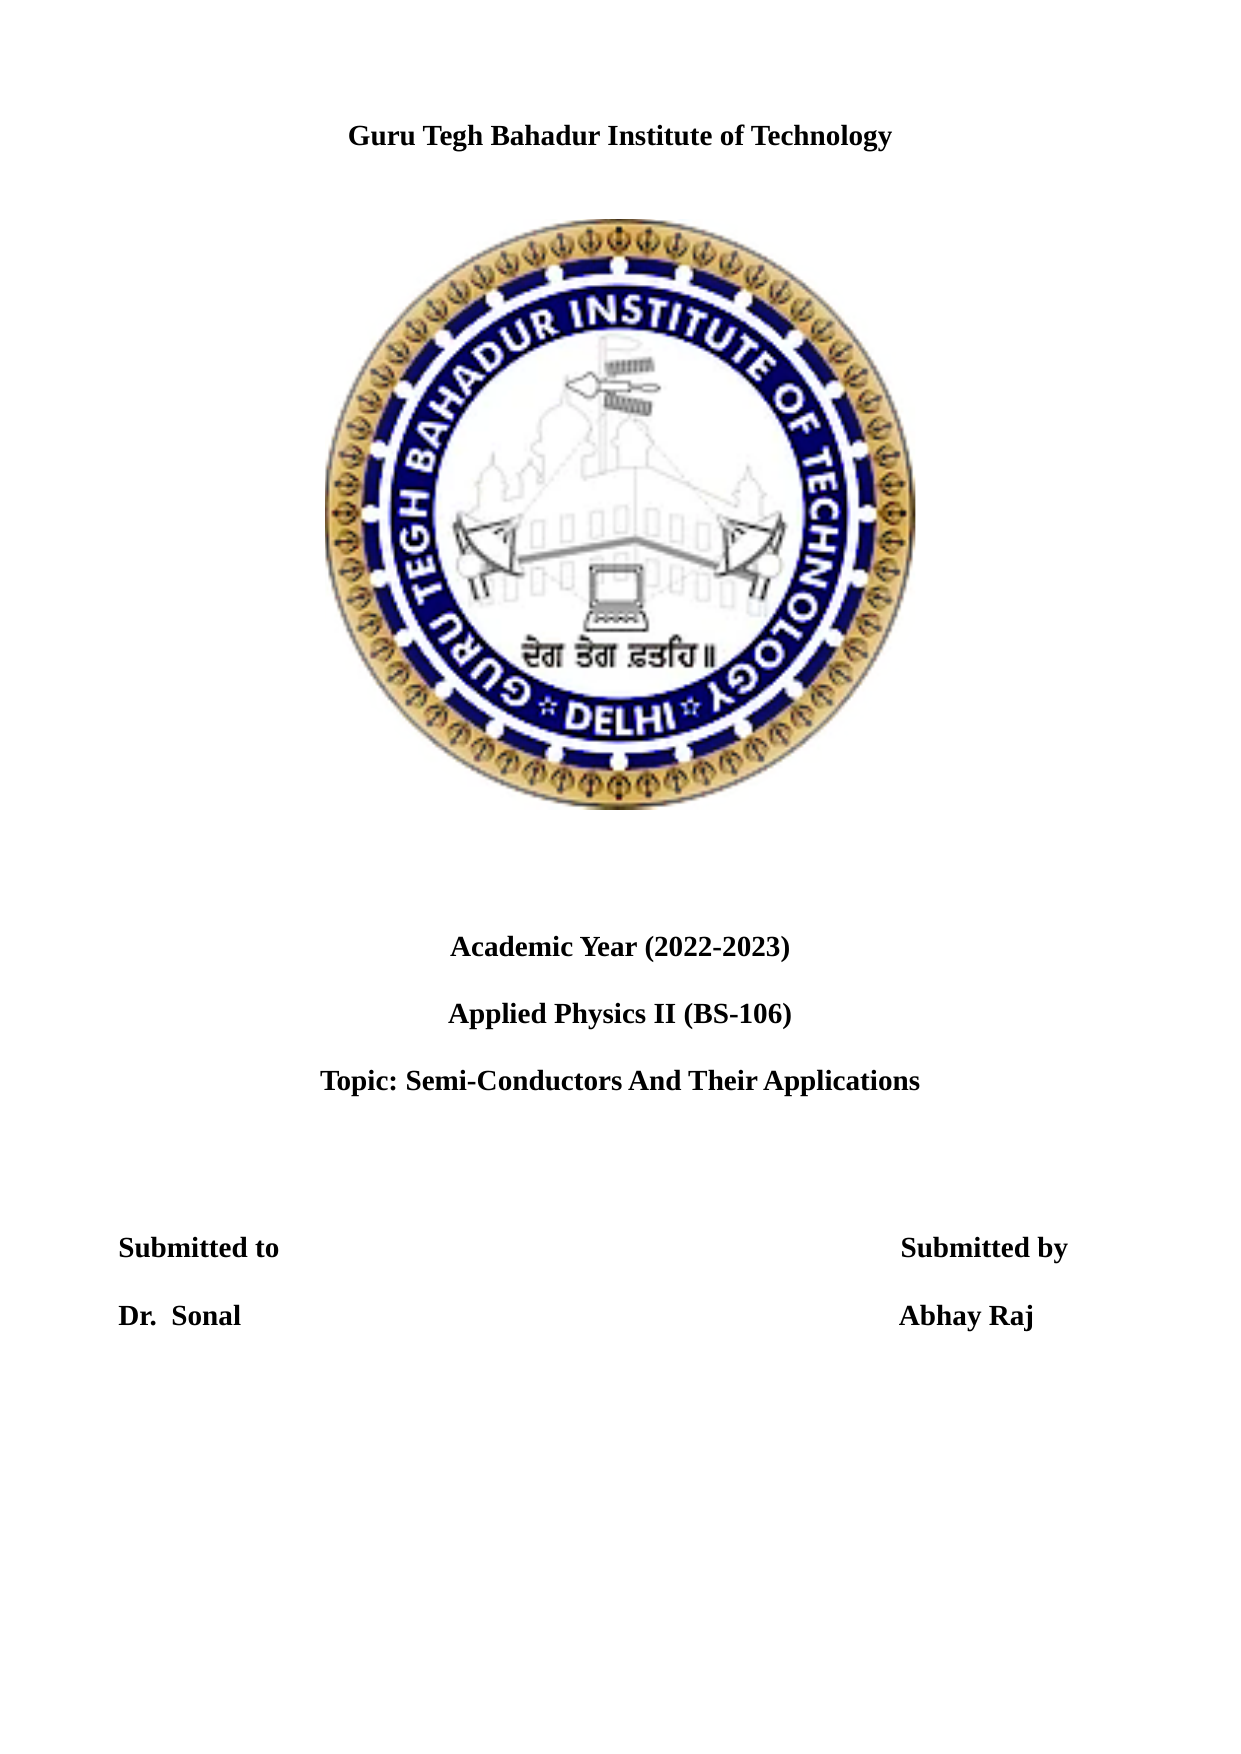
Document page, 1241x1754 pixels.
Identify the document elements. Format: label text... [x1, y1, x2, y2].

text Academic Year (2022-2023) [118, 929, 1122, 962]
text Submitted to Submitted by [118, 1231, 1122, 1264]
text Dr. Sonal Abhay Raj [118, 1298, 1122, 1331]
text Guru Tegh Bahadur Institute of Technology [118, 118, 1122, 152]
text Topic: Semi-Conductors And Their Applications [118, 1063, 1122, 1096]
picture [325, 219, 916, 810]
text Applied Physics II (BS-106) [118, 996, 1122, 1029]
